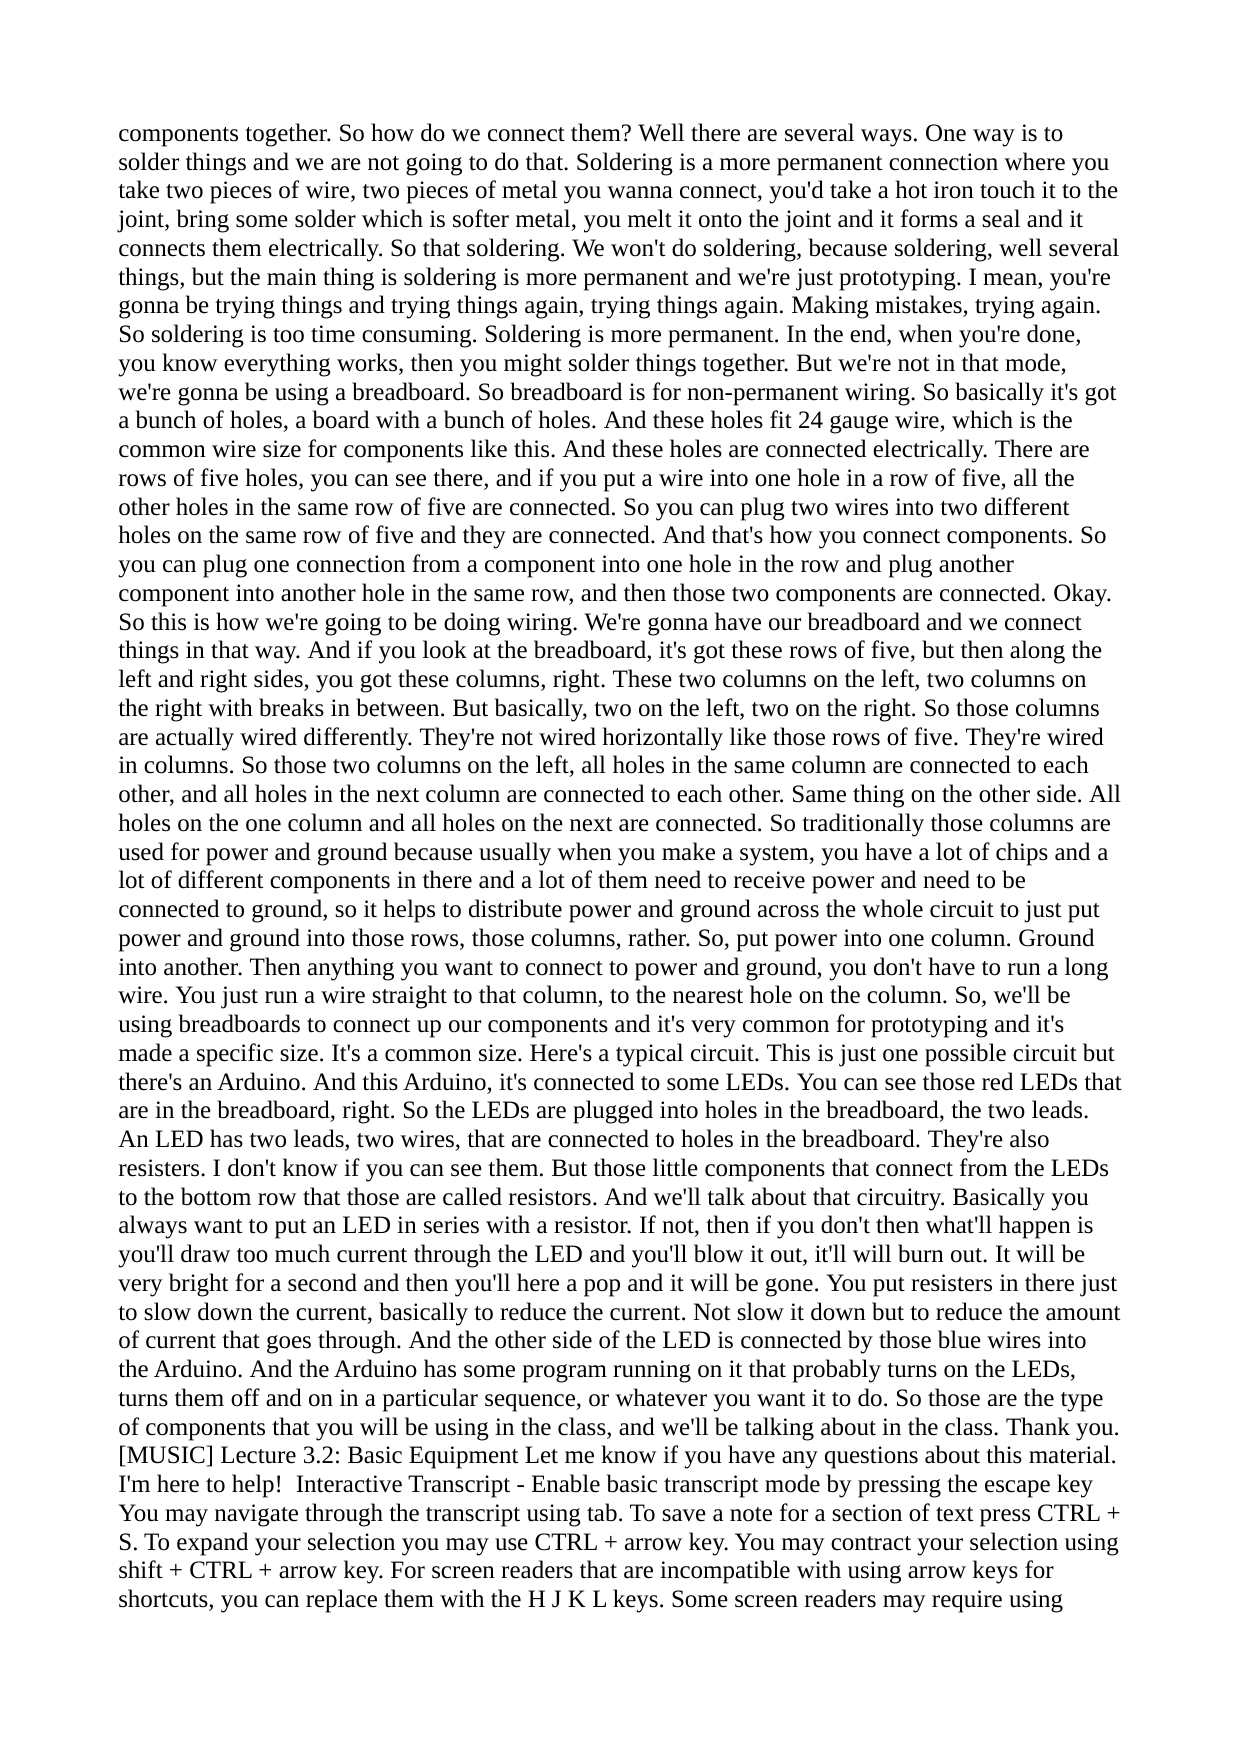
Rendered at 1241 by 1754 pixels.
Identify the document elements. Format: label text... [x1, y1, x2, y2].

text components together. ​So how do we connect them? ​Well there are several ways. ​One way is to solder things and we are not going to do that. ​Soldering is a more permanent connection where you take two pieces of wire, ​two pieces of metal you wanna connect, you'd take a hot iron touch it ​to the joint, bring some solder which is softer metal, ​you melt it onto the joint and it forms a seal and it connects them electrically. ​So that soldering. ​We won't do soldering, because soldering, well several things, but ​the main thing is soldering is more permanent and we're just prototyping. ​I mean, you're gonna be trying things and trying things again, trying things again. ​Making mistakes, trying again. ​So soldering is too time consuming. ​Soldering is more permanent. ​In the end, when you're done, you know everything works, ​then you might solder things together. ​But we're not in that mode, we're gonna be using a breadboard. ​So breadboard is for non-permanent wiring. ​So basically it's got a bunch of holes, a board with a bunch of holes. ​And these holes fit 24 gauge wire, which is the common wire size for ​components like this. ​And these holes are connected electrically. ​There are rows of five holes, you can see there, and if you put a wire into one ​hole in a row of five, all the other holes in the same row of five are connected. ​So you can plug two wires into two different holes on the same row of five ​and they are connected. ​And that's how you connect components. ​So you can plug one connection from a component into one hole in the row and ​plug another component into another hole in the same row, and ​then those two components are connected. ​Okay. So this is how we're going to be ​doing wiring. ​We're gonna have our breadboard and we connect things in that way. ​And if you look at the breadboard, it's got these rows of five, but ​then along the left and right sides, you got these columns, right. ​These two columns on the left, two columns on the right with breaks in between. ​But basically, two on the left, two on the right. ​So those columns are actually wired differently. ​They're not wired horizontally like those rows of five. ​They're wired in columns. ​So those two columns on the left, all holes in the same column are connected to ​each other, and all holes in the next column are connected to each other. ​Same thing on the other side. ​All holes on the one column and all holes on the next are connected. ​So traditionally those columns are used for power and ​ground because usually when you make a system, you have a lot of chips and ​a lot of different components in there and a lot of them need to receive power and ​need to be connected to ground, so it helps to distribute power and ​ground across the whole circuit to just put power and ground into those rows, ​those columns, rather. ​So, put power into one column. ​Ground into another. ​Then anything you want to connect to power and ground, ​you don't have to run a long wire. ​You just run a wire straight to that column, to the nearest hole on the column. ​So, we'll be using breadboards to connect up our components and ​it's very common for prototyping and it's made a specific size. ​It's a common size. ​Here's a typical circuit. ​This is just one possible circuit but there's an Arduino. ​And this Arduino, it's connected to some LEDs. ​You can see those red LEDs that are in the breadboard, right. ​So the LEDs are plugged into holes in the breadboard, the two leads. ​An LED has two leads, two wires, that are connected to holes in the breadboard. ​They're also resisters. ​I don't know if you can see them. ​But those little components that connect from the LEDs to the bottom row ​that those are called resistors. ​And we'll talk about that circuitry. ​Basically you always want to put an LED in series with a resistor. ​If not, then if you don't then what'll happen is you'll draw too much current ​through the LED and you'll blow it out, it'll will burn out. ​It will be very bright for a second and then you'll here a pop and ​it will be gone. ​You put resisters in there just to slow down the current, ​basically to reduce the current. ​Not slow it down but to reduce the amount of current that goes through. ​And the other side of the LED is connected by those blue wires into the Arduino. ​And the Arduino has some program running on it that probably turns on the LEDs, ​turns them off and on in a particular sequence, or whatever you want it to do. ​So those are the type of components that you will be using in the class, and ​we'll be talking about in the class. ​Thank you. ​[MUSIC] Lecture 3.2: Basic Equipment Let me know if you have any questions about this material. I'm here to help! ​ Interactive Transcript - Enable basic transcript mode by pressing the escape key You may navigate through the transcript using tab. To save a note for a section of text press CTRL + S. To expand your selection you may use CTRL + arrow key. You may contract your selection using shift + CTRL + arrow key. For screen readers that are incompatible with using arrow keys for shortcuts, you can replace them with the H J K L keys. Some screen readers may require using [118, 118, 1122, 1613]
